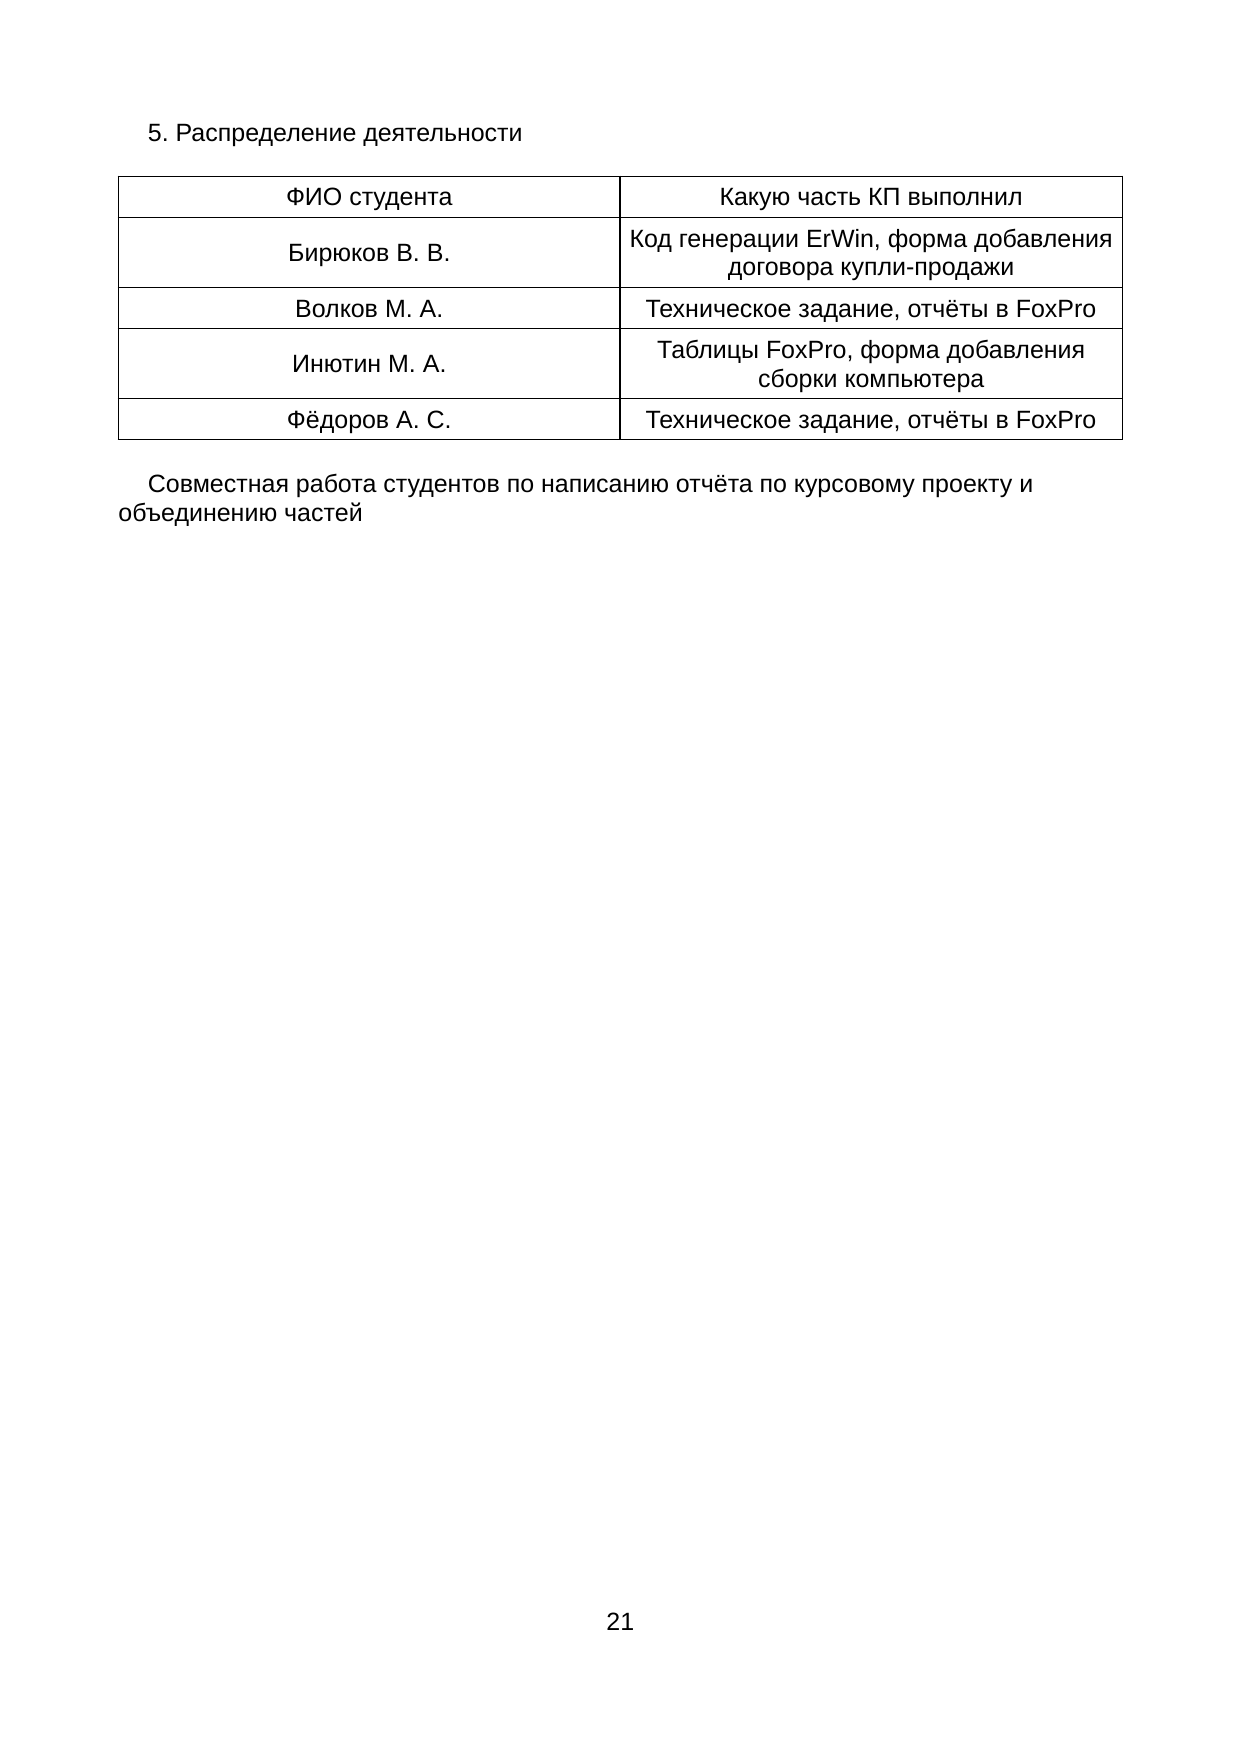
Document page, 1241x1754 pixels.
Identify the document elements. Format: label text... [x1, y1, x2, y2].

table_cell Инютин М. А. [119, 329, 619, 398]
table_cell Бирюков В. В. [119, 218, 619, 287]
table_cell Техническое задание, отчёты в FoxPro [621, 399, 1122, 439]
table_cell Код генерации ErWin, форма добавления договора купли-продажи [621, 218, 1122, 287]
table_cell Таблицы FoxPro, форма добавления сборки компьютера [621, 329, 1122, 398]
table_header ФИО студента [119, 177, 619, 217]
table_cell Техническое задание, отчёты в FoxPro [621, 288, 1122, 328]
table_cell Волков М. А. [119, 288, 619, 328]
text Совместная работа студентов по написанию отчёта по курсовому проекту и объединению частей [118, 469, 1122, 527]
table_header Какую часть КП выполнил [621, 177, 1122, 217]
text 5. Распределение деятельности [118, 118, 1122, 147]
table_cell Фёдоров А. С. [119, 399, 619, 439]
